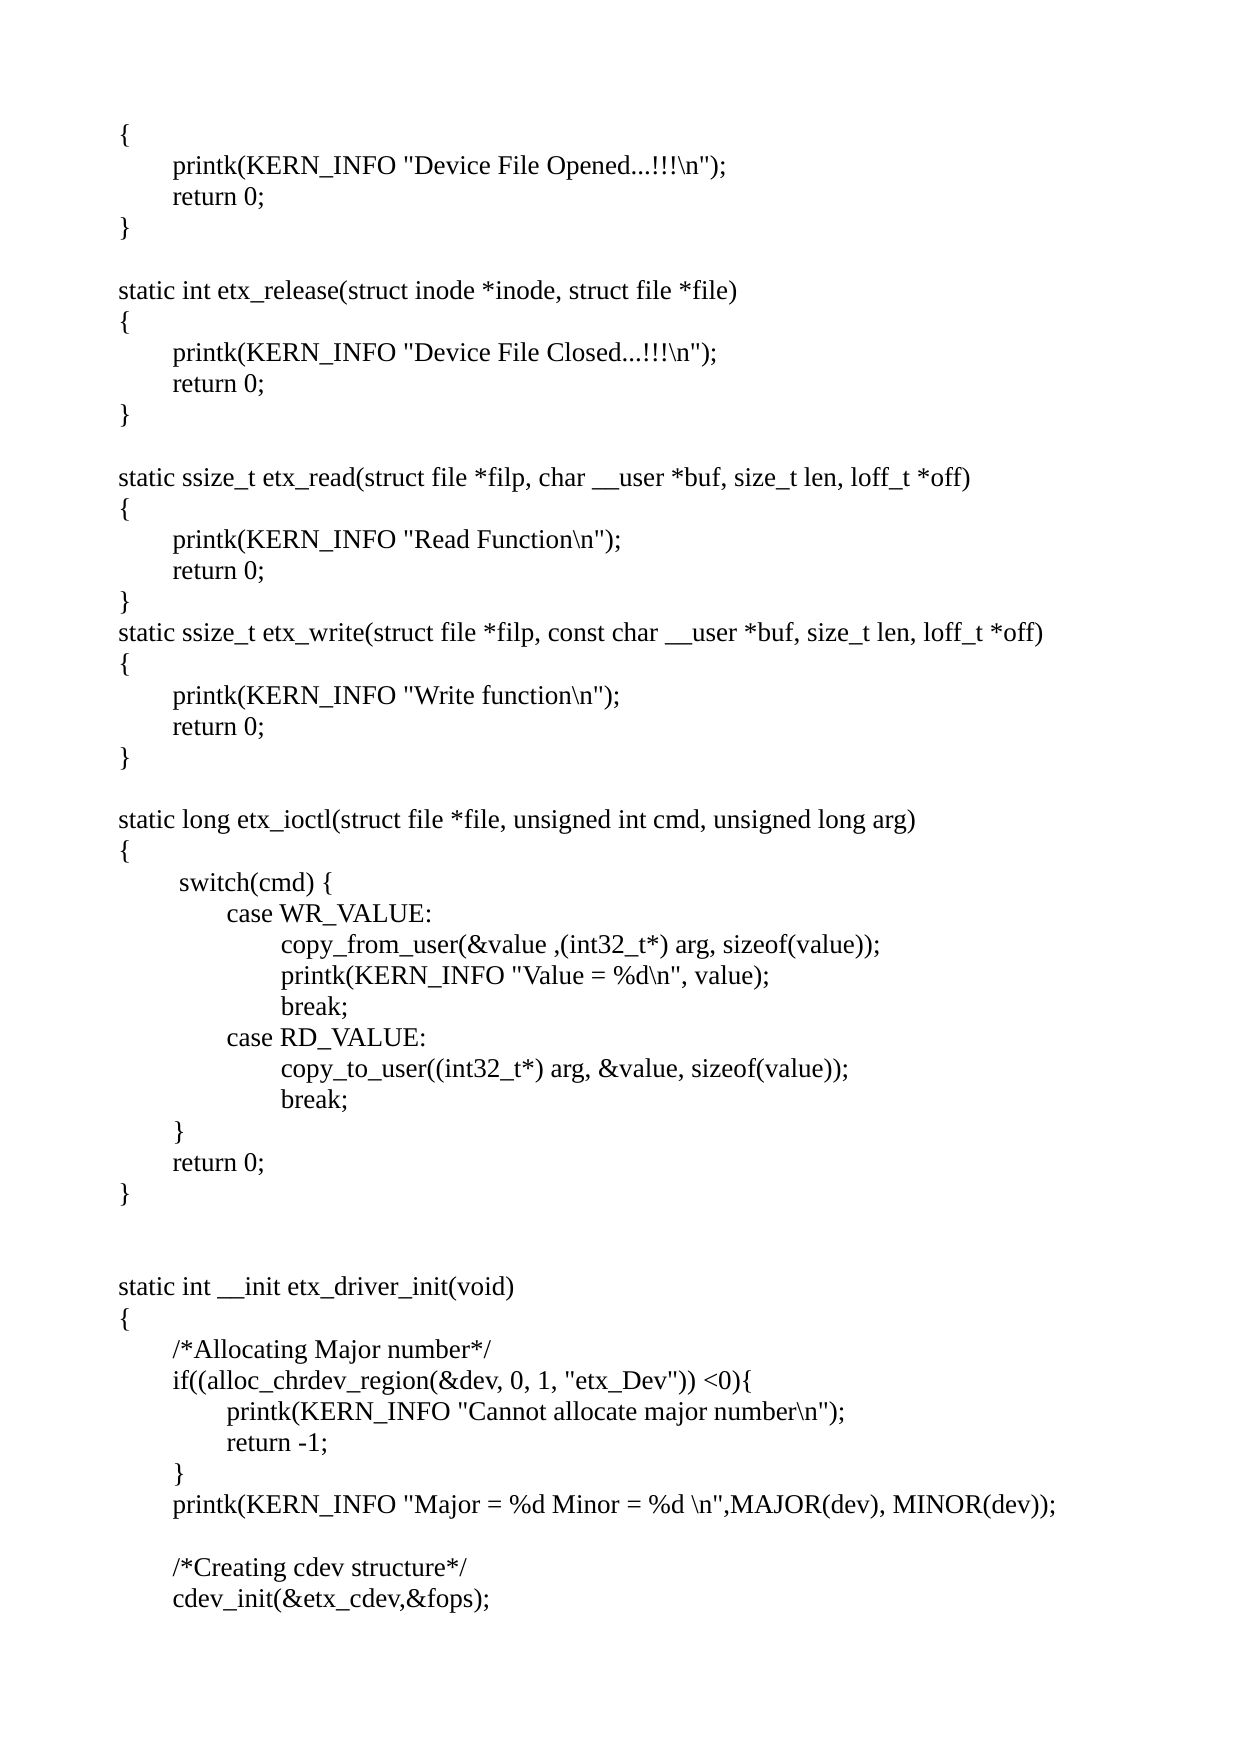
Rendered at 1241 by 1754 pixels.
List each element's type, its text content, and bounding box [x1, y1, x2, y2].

text return 0; [118, 710, 1122, 741]
text } [118, 212, 1122, 243]
text { [118, 118, 1122, 149]
text { [118, 834, 1122, 866]
text static ssize_t etx_read(struct file *filp, char __user *buf, size_t len, loff_t *off) [118, 461, 1122, 492]
text static ssize_t etx_write(struct file *filp, const char __user *buf, size_t len, loff_t *off) [118, 616, 1122, 648]
text printk(KERN_INFO "Read Function\n"); [118, 523, 1122, 554]
text return 0; [118, 367, 1122, 398]
text printk(KERN_INFO "Value = %d\n", value); [118, 959, 1122, 990]
text printk(KERN_INFO "Device File Opened...!!!\n"); [118, 149, 1122, 180]
text { [118, 492, 1122, 523]
text static long etx_ioctl(struct file *file, unsigned int cmd, unsigned long arg) [118, 803, 1122, 834]
text } [118, 1457, 1122, 1488]
text static int etx_release(struct inode *inode, struct file *file) [118, 274, 1122, 305]
text } [118, 741, 1122, 772]
text return 0; [118, 1146, 1122, 1177]
text return -1; [118, 1426, 1122, 1457]
text break; [118, 1084, 1122, 1115]
text return 0; [118, 554, 1122, 585]
text { [118, 305, 1122, 336]
text copy_to_user((int32_t*) arg, &value, sizeof(value)); [118, 1052, 1122, 1084]
text { [118, 648, 1122, 679]
text static int __init etx_driver_init(void) [118, 1271, 1122, 1302]
text /*Creating cdev structure*/ [118, 1551, 1122, 1582]
text printk(KERN_INFO "Write function\n"); [118, 679, 1122, 710]
text } [118, 398, 1122, 429]
text } [118, 585, 1122, 616]
text if((alloc_chrdev_region(&dev, 0, 1, "etx_Dev")) <0){ [118, 1364, 1122, 1395]
text printk(KERN_INFO "Major = %d Minor = %d \n",MAJOR(dev), MINOR(dev)); [118, 1488, 1122, 1520]
text switch(cmd) { [118, 866, 1122, 897]
text case RD_VALUE: [118, 1021, 1122, 1052]
text copy_from_user(&value ,(int32_t*) arg, sizeof(value)); [118, 928, 1122, 959]
text return 0; [118, 180, 1122, 212]
text break; [118, 990, 1122, 1021]
text case WR_VALUE: [118, 897, 1122, 928]
text cdev_init(&etx_cdev,&fops); [118, 1582, 1122, 1613]
text printk(KERN_INFO "Cannot allocate major number\n"); [118, 1395, 1122, 1426]
text } [118, 1115, 1122, 1146]
text { [118, 1302, 1122, 1333]
text /*Allocating Major number*/ [118, 1333, 1122, 1364]
text printk(KERN_INFO "Device File Closed...!!!\n"); [118, 336, 1122, 367]
text } [118, 1177, 1122, 1208]
